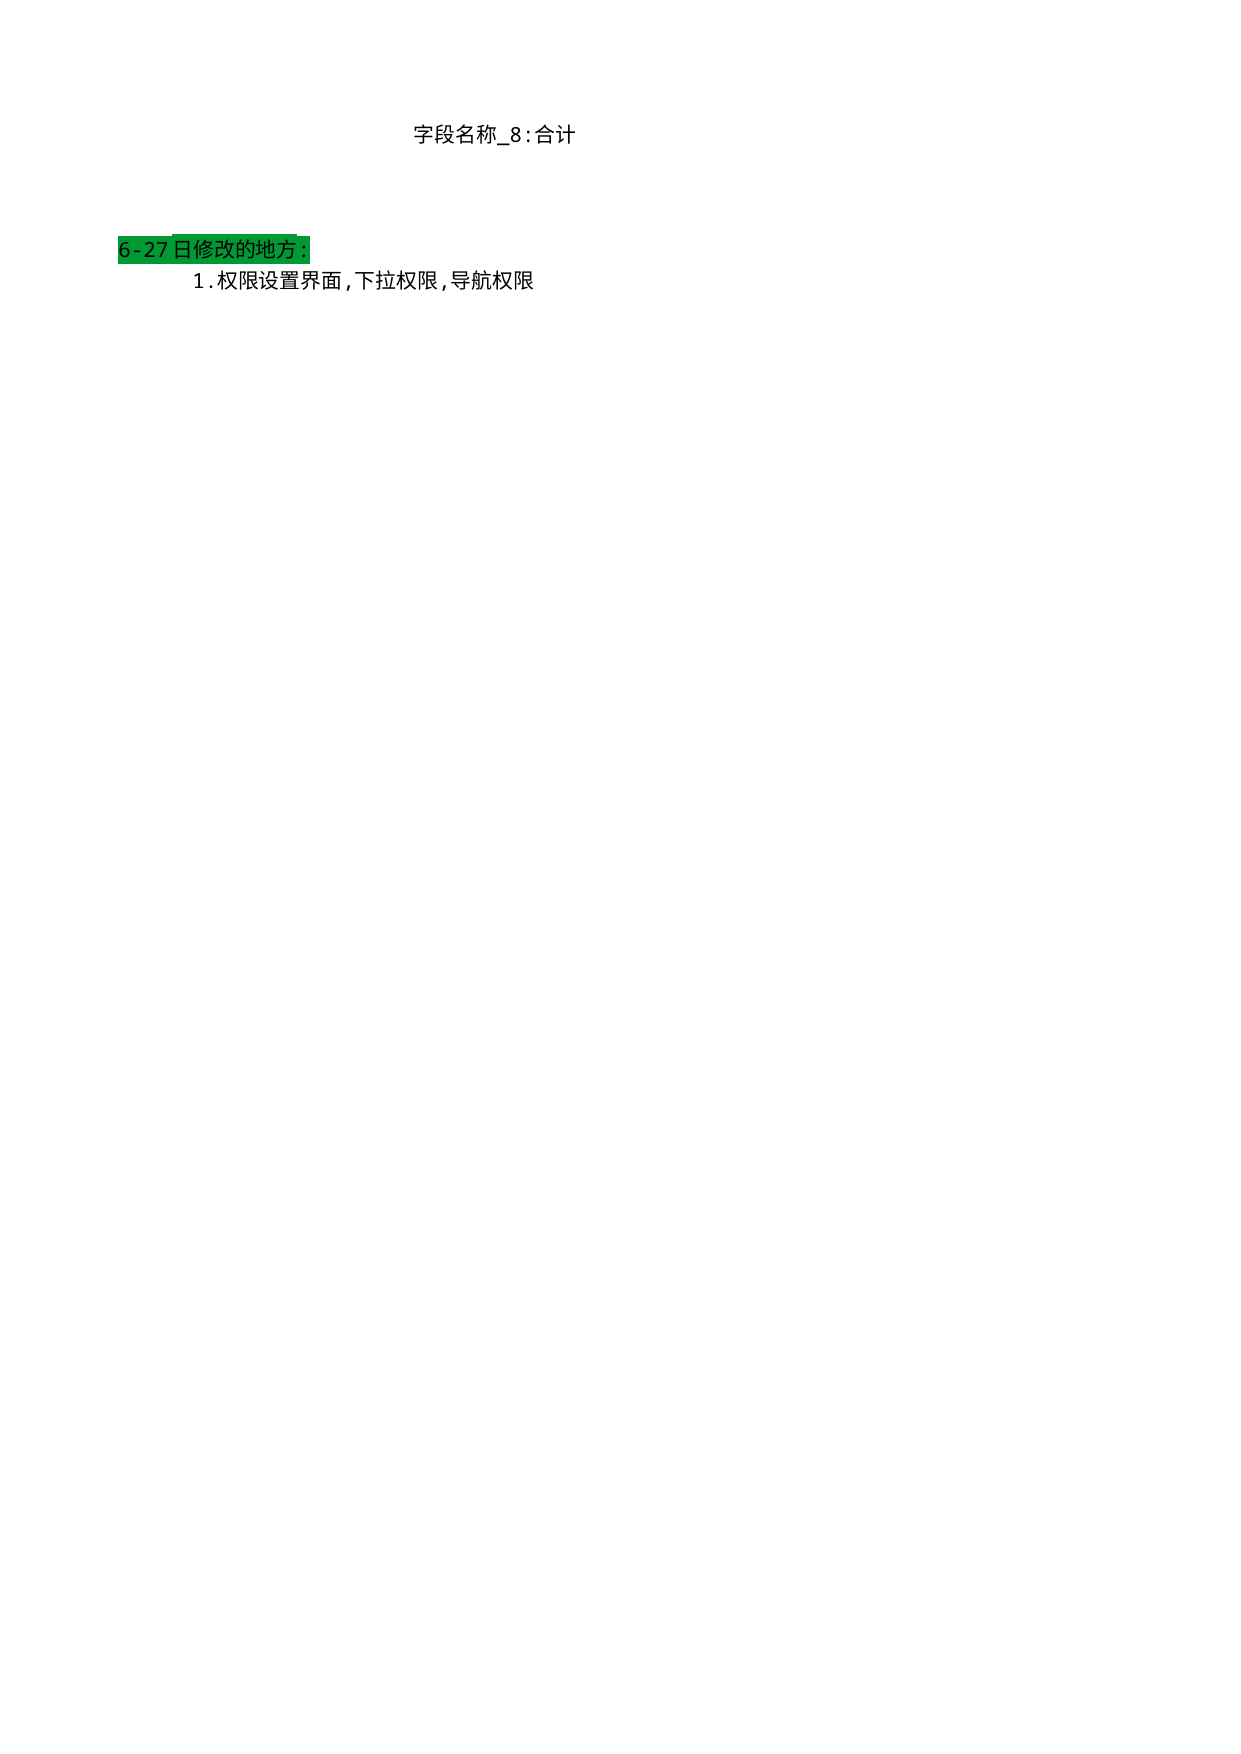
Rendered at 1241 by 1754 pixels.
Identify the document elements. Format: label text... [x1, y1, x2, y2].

text 字段名称_8:合计 [118, 118, 1122, 148]
text 6-27日修改的地方: [118, 234, 1122, 264]
text 1.权限设置界面,下拉权限,导航权限 [118, 264, 1122, 294]
